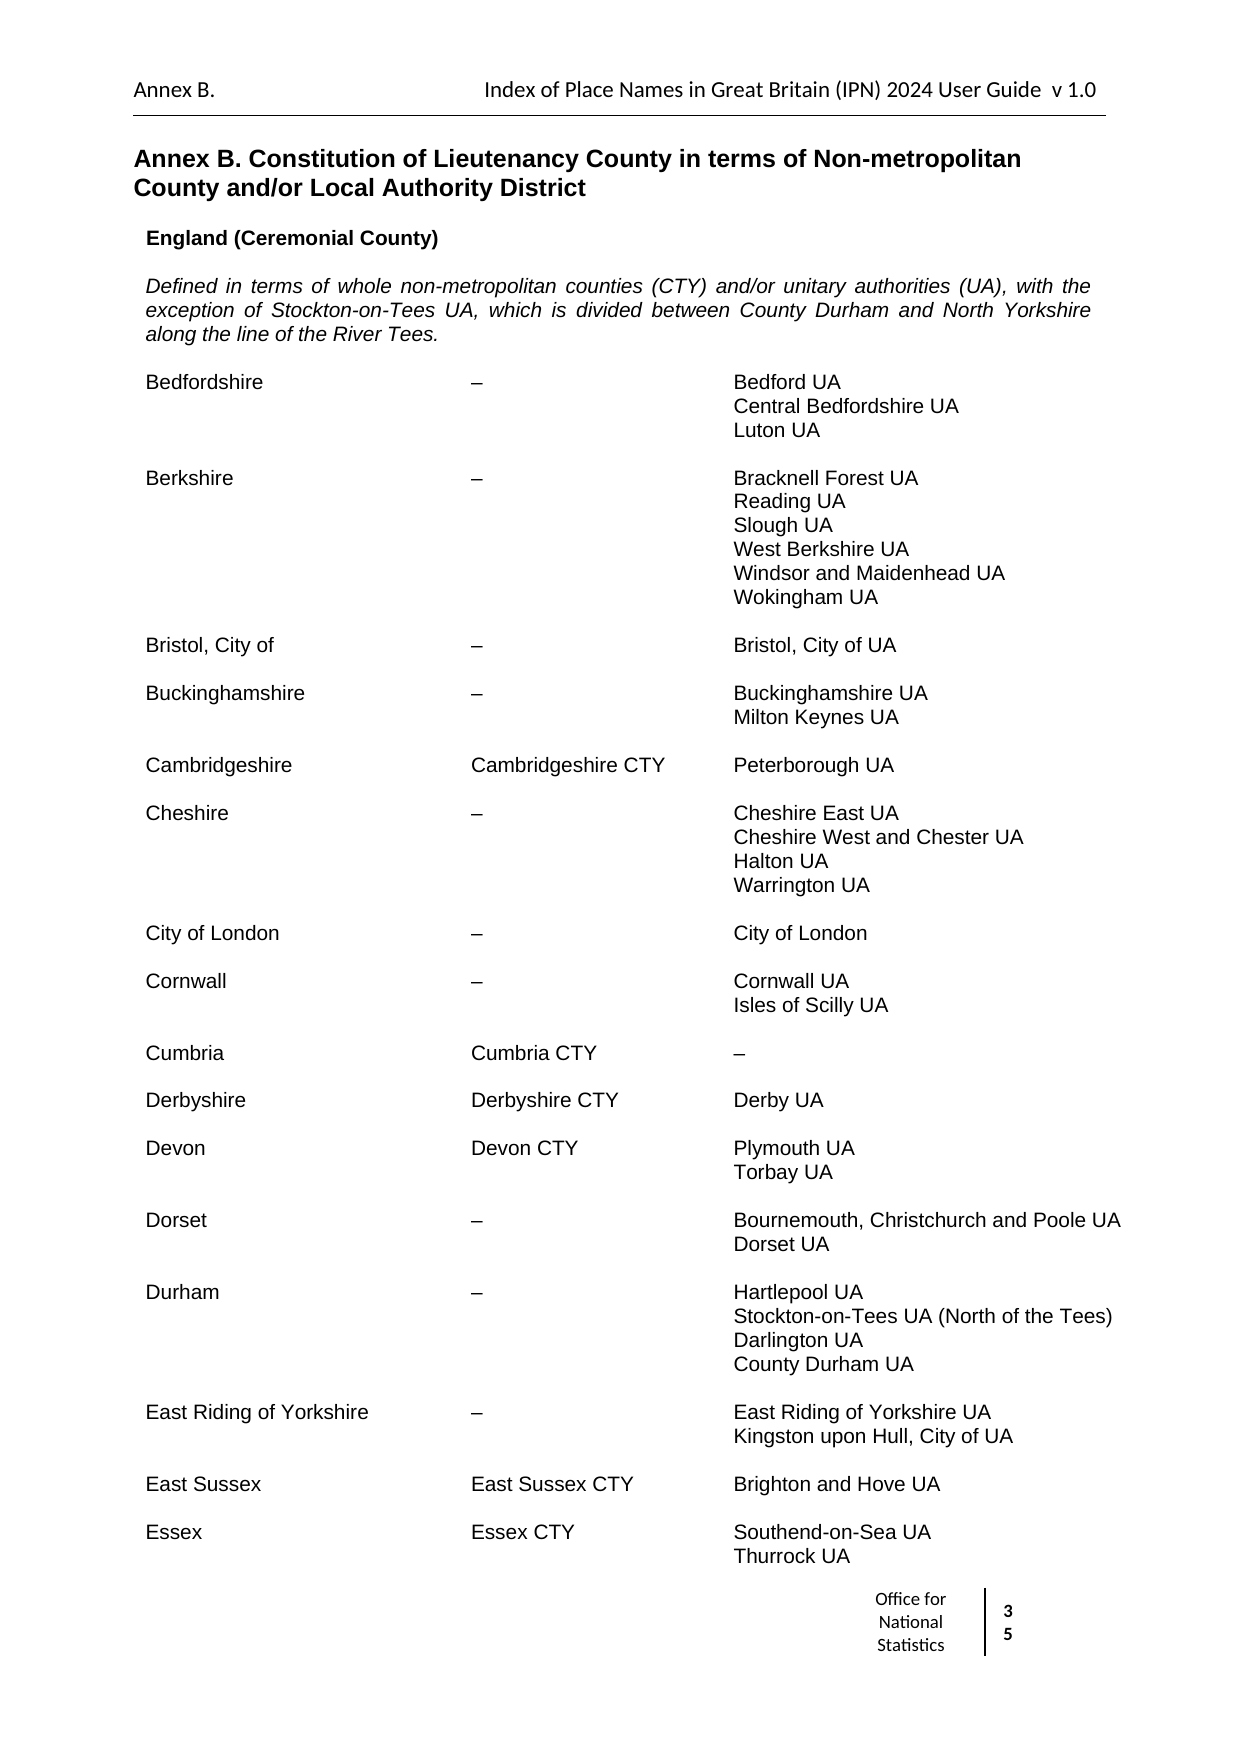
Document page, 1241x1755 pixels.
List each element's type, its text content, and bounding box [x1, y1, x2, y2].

text Dorset – Bournemouth, Christchurch and Poole UA [145, 1208, 1127, 1232]
text Dorset UA [145, 1232, 1094, 1256]
text Cumbria Cumbria CTY – [145, 1040, 1094, 1064]
text Thurrock UA [145, 1543, 1094, 1567]
text Cheshire – Cheshire East UA [145, 801, 1094, 825]
text Bedfordshire – Bedford UA [145, 369, 1094, 393]
text Kingston upon Hull, City of UA [145, 1424, 1094, 1448]
text Torbay UA [145, 1160, 1094, 1184]
text Cambridgeshire Cambridgeshire CTY Peterborough UA [145, 753, 1094, 777]
text Devon Devon CTY Plymouth UA [145, 1136, 1094, 1160]
subtitle England (Ceremonial County) [146, 226, 1106, 250]
text Durham – Hartlepool UA [145, 1280, 1094, 1304]
text Cornwall – Cornwall UA [145, 968, 1094, 992]
text Warrington UA [145, 873, 1094, 897]
text Darlington UA [145, 1328, 1094, 1352]
text City of London – City of London [145, 921, 1094, 944]
subtitle Annex B. Constitution of Lieutenancy County in terms of Non-metropolitan County and/or Local Authority District [133, 144, 1106, 202]
text East Sussex East Sussex CTY Brighton and Hove UA [145, 1472, 1094, 1496]
text Isles of Scilly UA [145, 992, 1094, 1016]
text Essex Essex CTY Southend-on-Sea UA [145, 1519, 1094, 1543]
text Defined in terms of whole non-metropolitan counties (CTY) and/or unitary authorities (UA), with the exception of Stockton-on-Tees UA, which is divided between County Durham and North Yorkshire along the line of the River Tees. [145, 274, 1094, 346]
text Luton UA [145, 417, 1094, 441]
text Milton Keynes UA [133, 705, 1094, 729]
text County Durham UA [145, 1352, 1094, 1376]
text West Berkshire UA [145, 537, 1094, 561]
text Derbyshire Derbyshire CTY Derby UA [145, 1088, 1094, 1112]
text Central Bedfordshire UA [145, 393, 1094, 417]
text Wokingham UA [145, 585, 1094, 609]
text Slough UA [145, 513, 1094, 537]
text Cheshire West and Chester UA [145, 825, 1094, 849]
text Reading UA [145, 489, 1094, 513]
text East Riding of Yorkshire – East Riding of Yorkshire UA [145, 1400, 1094, 1424]
text Halton UA [145, 849, 1094, 873]
text Stockton-on-Tees UA (North of the Tees) [145, 1304, 1118, 1328]
text Berkshire – Bracknell Forest UA [145, 465, 1094, 489]
text Bristol, City of – Bristol, City of UA [145, 633, 1094, 657]
text Windsor and Maidenhead UA [145, 561, 1094, 585]
text Buckinghamshire – Buckinghamshire UA [145, 681, 1094, 705]
